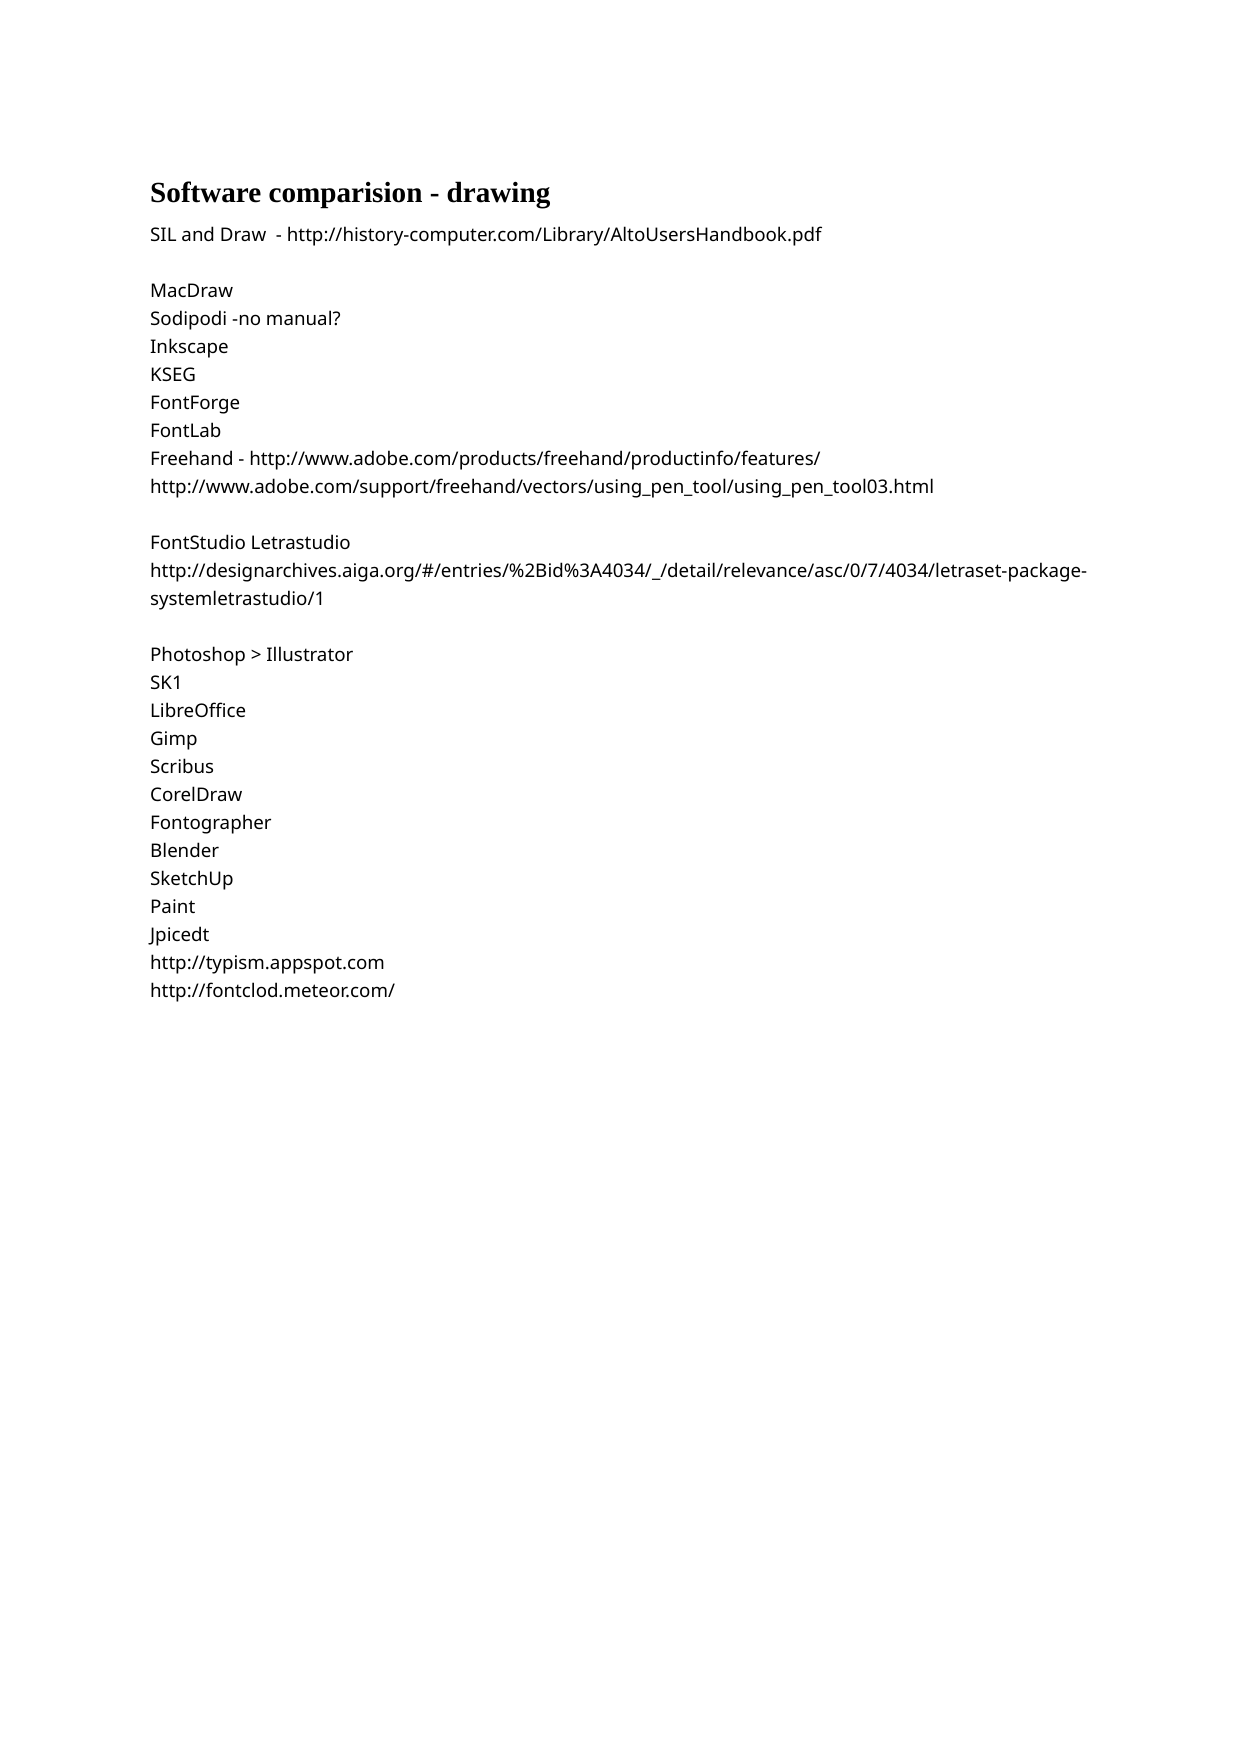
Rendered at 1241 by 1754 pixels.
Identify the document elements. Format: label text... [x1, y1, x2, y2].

text SIL and Draw - http://history-computer.com/Library/AltoUsersHandbook.pdf [150, 221, 1091, 247]
text Scribus [150, 753, 1091, 779]
text MacDraw [150, 277, 1091, 303]
text Blender [150, 837, 1091, 863]
text Freehand - http://www.adobe.com/products/freehand/productinfo/features/ [150, 445, 1091, 471]
text Paint [150, 893, 1091, 919]
text Jpicedt [150, 922, 1091, 947]
text Sodipodi -no manual? [150, 305, 1091, 331]
text http://www.adobe.com/support/freehand/vectors/using_pen_tool/using_pen_tool03.html [150, 473, 1091, 499]
text http://designarchives.aiga.org/#/entries/%2Bid%3A4034/_/detail/relevance/asc/0/7/4034/letraset-package-systemletrastudio/1 [150, 557, 1091, 611]
text Gimp [150, 725, 1091, 751]
text CorelDraw [150, 781, 1091, 807]
text http://fontclod.meteor.com/ [150, 978, 1091, 1003]
text Inkscape [150, 333, 1091, 359]
subtitle Software comparision - drawing [150, 175, 1091, 208]
text FontForge [150, 389, 1091, 415]
text http://typism.appspot.com [150, 949, 1091, 975]
text FontStudio Letrastudio [150, 529, 1091, 555]
text Photoshop > Illustrator [150, 641, 1091, 667]
text KSEG [150, 361, 1091, 387]
text FontLab [150, 417, 1091, 443]
text SK1 [150, 669, 1091, 695]
text SketchUp [150, 866, 1091, 891]
text Fontographer [150, 809, 1091, 835]
text LibreOffice [150, 697, 1091, 723]
